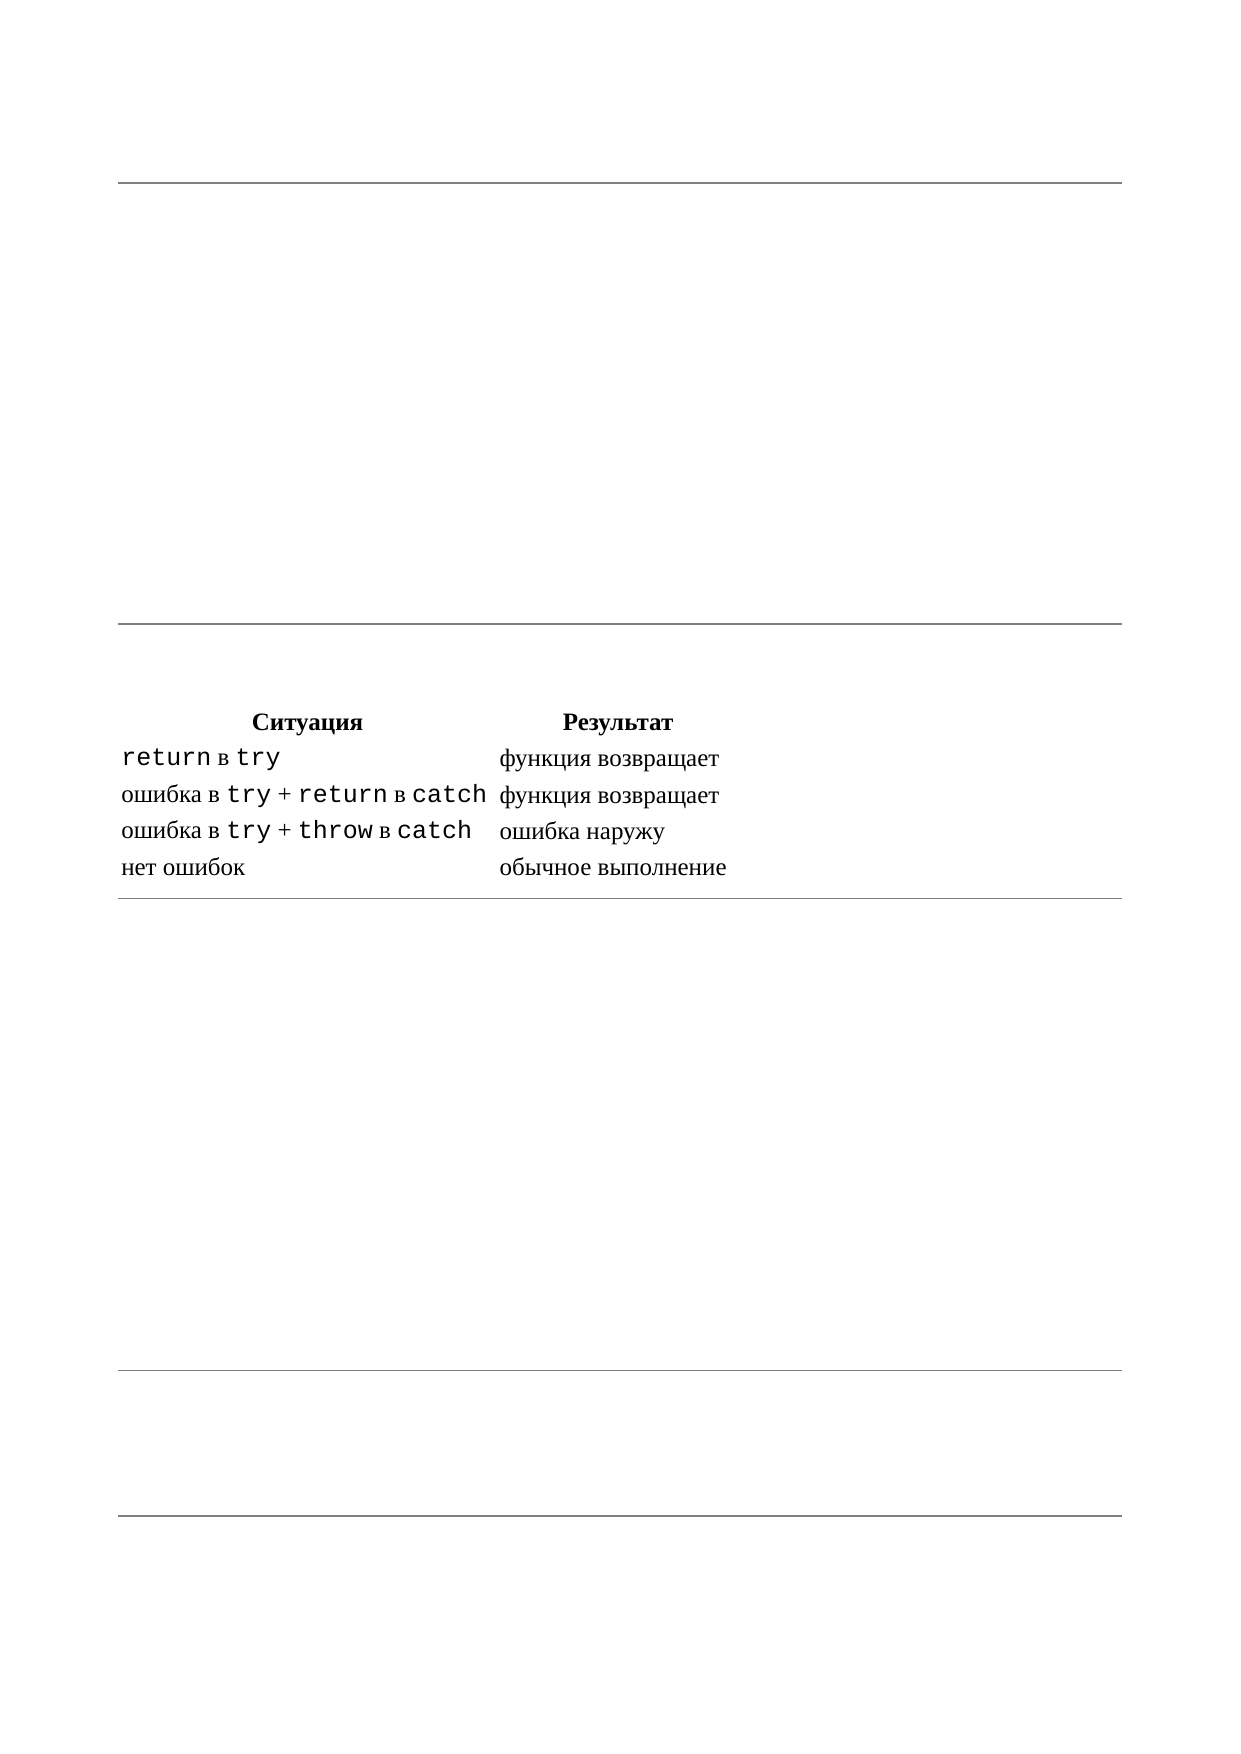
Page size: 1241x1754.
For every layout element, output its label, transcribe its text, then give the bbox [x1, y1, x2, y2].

text Без finally не бывает ситуации, где: [118, 264, 1122, 294]
subtitle Таблица поведения (без finally) [118, 640, 1122, 683]
text } [118, 1230, 1122, 1254]
subtitle Главное, что запомнить [118, 1387, 1122, 1430]
table_cell нет ошибок [118, 849, 496, 884]
list выполнение идёт по одной ветке [162, 461, 1122, 490]
table_cell функция возвращает [496, 739, 739, 776]
text } catch { [118, 1105, 1122, 1128]
list try — основной путь [162, 1597, 1122, 1627]
text try { [118, 1021, 1122, 1045]
text } [118, 1188, 1122, 1212]
text Без finally всегда побеждает первый выполненный return или throw [177, 1451, 1063, 1482]
text function test() { [118, 979, 1122, 1003]
list одновременно return [162, 314, 1122, 344]
text 👉 выбросит "new err" [118, 118, 1122, 149]
list либо try [162, 509, 1122, 540]
subtitle Аналогия [118, 1532, 1122, 1576]
table_cell ошибка в try + throw в catch [118, 813, 496, 849]
text return "catch"; [118, 1146, 1122, 1170]
table_cell ошибка в try + return в catch [118, 776, 496, 812]
table_cell функция возвращает [496, 776, 739, 812]
subtitle Пример для уверенности [118, 915, 1122, 958]
list либо catch [162, 559, 1122, 590]
text return "try"; [118, 1063, 1122, 1087]
text Потому что: [118, 414, 1122, 442]
table_cell ошибка наружу [496, 813, 739, 849]
table_cell return в try [118, 739, 496, 776]
subtitle Никаких конфликтов [118, 199, 1122, 243]
table_header Ситуация [118, 705, 496, 739]
text console.log(test()); // "try" [118, 1313, 1122, 1337]
table_header Результат [496, 705, 739, 739]
table_cell обычное выполнение [496, 849, 739, 884]
list и одновременно throw [162, 364, 1122, 394]
